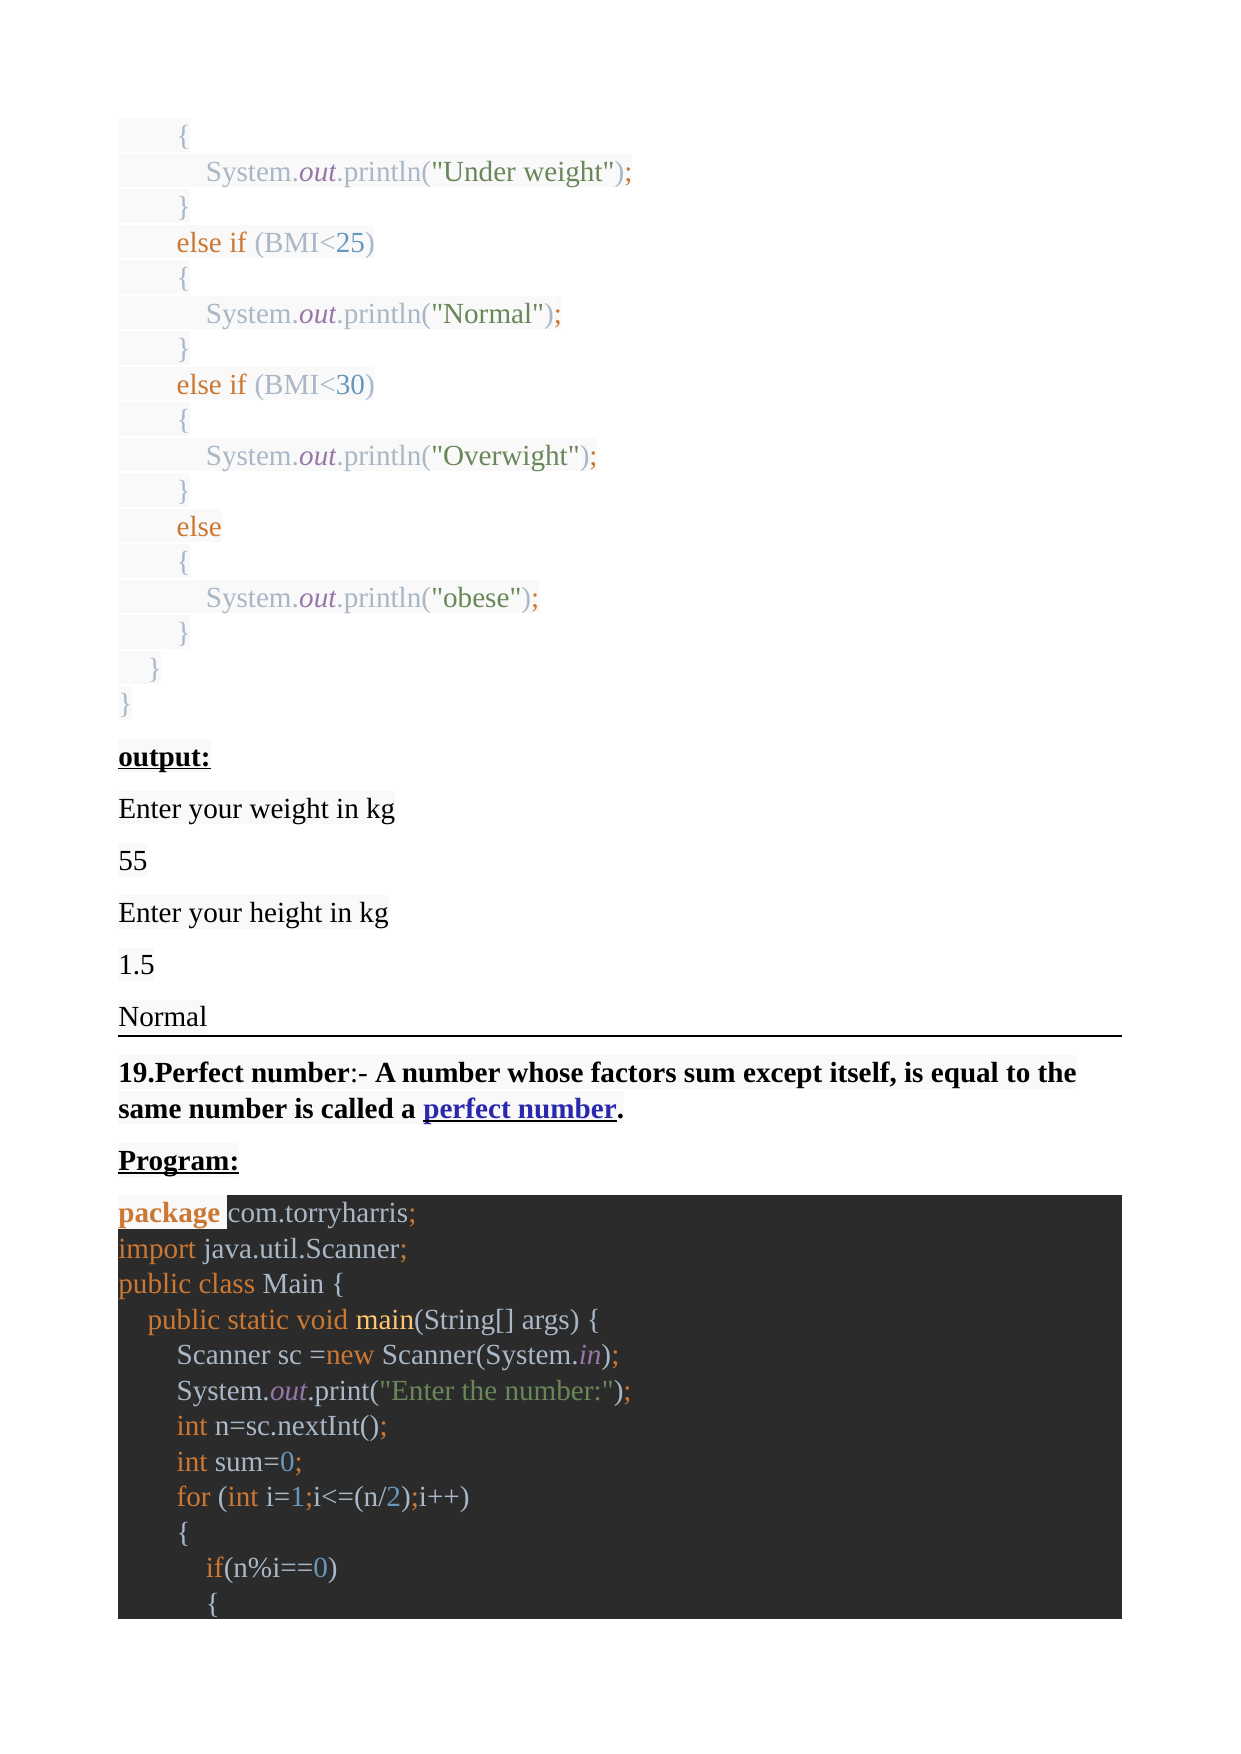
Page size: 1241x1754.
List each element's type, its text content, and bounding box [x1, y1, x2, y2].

text 1.5 [118, 947, 1122, 981]
text 19.Perfect number:- A number whose factors sum except itself, is equal to the same number is called a perfect number. [118, 1055, 1122, 1124]
text 55 [118, 843, 1122, 877]
text output: [118, 739, 1122, 772]
text Program: [118, 1143, 1122, 1177]
text Normal [118, 999, 1122, 1035]
text { System.out.println("Under weight"); } else if (BMI<25) { System.out.println("Normal"); } else if (BMI<30) { System.out.println("Overwight"); } else { System.out.println("obese"); } } } [118, 118, 1122, 720]
text Enter your weight in kg [118, 791, 1122, 824]
text Enter your height in kg [118, 895, 1122, 929]
text package com.torryharris; import java.util.Scanner; public class Main { public static void main(String[] args) { Scanner sc =new Scanner(System.in); System.out.print("Enter the number:"); int n=sc.nextInt(); int sum=0; for (int i=1;i<=(n/2);i++) { if(n%i==0) { [118, 1195, 1122, 1619]
